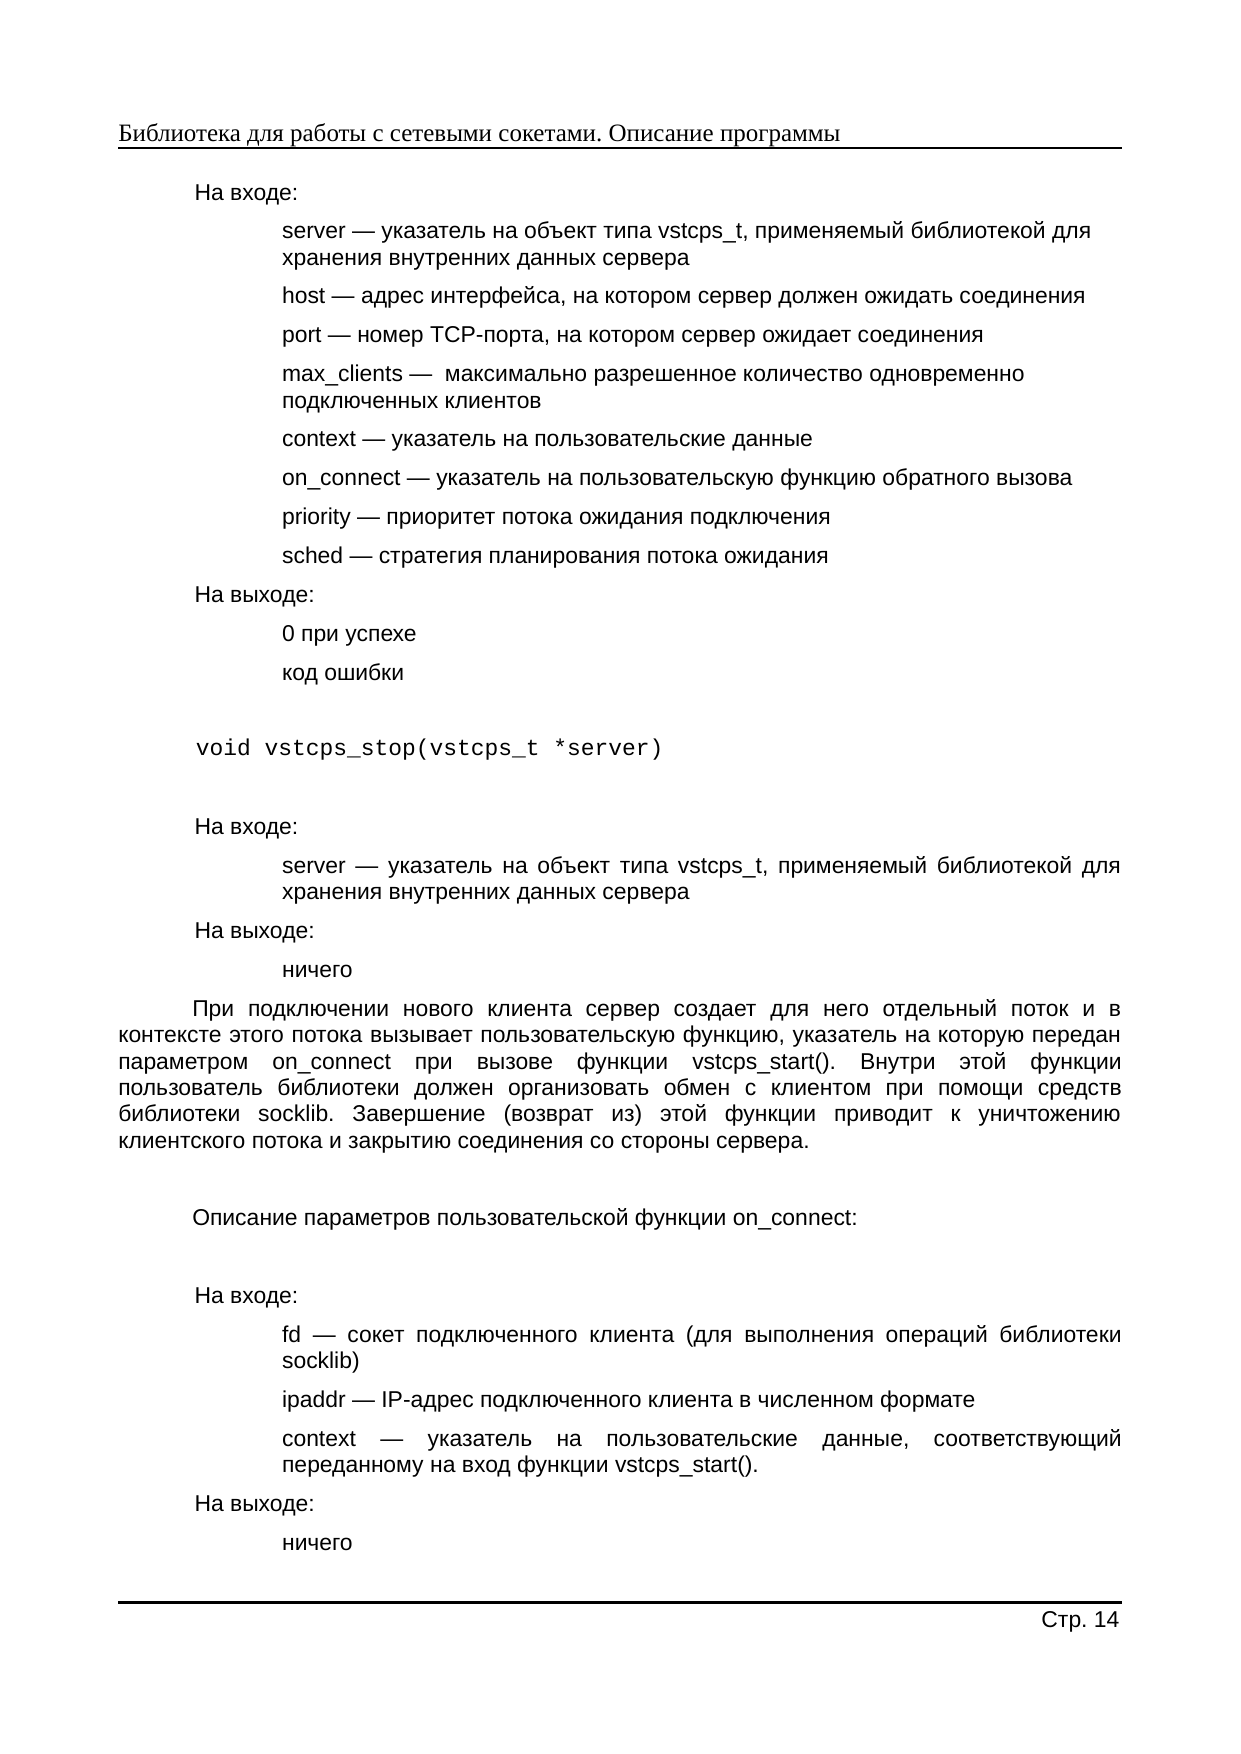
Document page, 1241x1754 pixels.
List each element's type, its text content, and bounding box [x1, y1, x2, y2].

list На выходе: [194, 1490, 1122, 1517]
list server — указатель на объект типа vstcps_t, применяемый библиотекой для хранения внутренних данных сервера [282, 852, 1122, 905]
list На входе: [194, 1282, 1122, 1308]
text void vstcps_stop(vstcps_t *server) [196, 736, 1122, 762]
list host — адрес интерфейса, на котором сервер должен ожидать соединения [282, 282, 1122, 309]
list on_connect — указатель на пользовательскую функцию обратного вызова [282, 464, 1122, 491]
list ничего [282, 1529, 1122, 1555]
list 0 при успехе [282, 620, 1122, 646]
list На входе: [194, 813, 1122, 839]
list ничего [282, 956, 1122, 982]
list fd — сокет подключенного клиента (для выполнения операций библиотеки socklib) [282, 1321, 1122, 1374]
text При подключении нового клиента сервер создает для него отдельный поток и в контексте этого потока вызывает пользовательскую функцию, указатель на которую передан параметром on_connect при вызове функции vstcps_start(). Внутри этой функции пользователь библиотеки должен организовать обмен с клиентом при помощи средств библиотеки socklib. Завершение (возврат из) этой функции приводит к уничтожению клиентского потока и закрытию соединения со стороны сервера. [118, 995, 1122, 1153]
list priority — приоритет потока ожидания подключения [282, 503, 1122, 529]
list На выходе: [194, 581, 1122, 607]
list server — указатель на объект типа vstcps_t, применяемый библиотекой для хранения внутренних данных сервера [282, 217, 1122, 270]
list context — указатель на пользовательские данные [282, 425, 1122, 452]
list На выходе: [194, 917, 1122, 943]
list max_clients — максимально разрешенное количество одновременно подключенных клиентов [282, 360, 1122, 413]
list port — номер TCP-порта, на котором сервер ожидает соединения [282, 321, 1122, 348]
list ipaddr — IP-адрес подключенного клиента в численном формате [282, 1386, 1122, 1412]
text Описание параметров пользовательской функции on_connect: [118, 1204, 1122, 1231]
list context — указатель на пользовательские данные, соответствующий переданному на вход функции vstcps_start(). [282, 1425, 1122, 1478]
list код ошибки [282, 658, 1122, 685]
list На входе: [194, 178, 1122, 205]
list sched — стратегия планирования потока ожидания [282, 542, 1122, 568]
